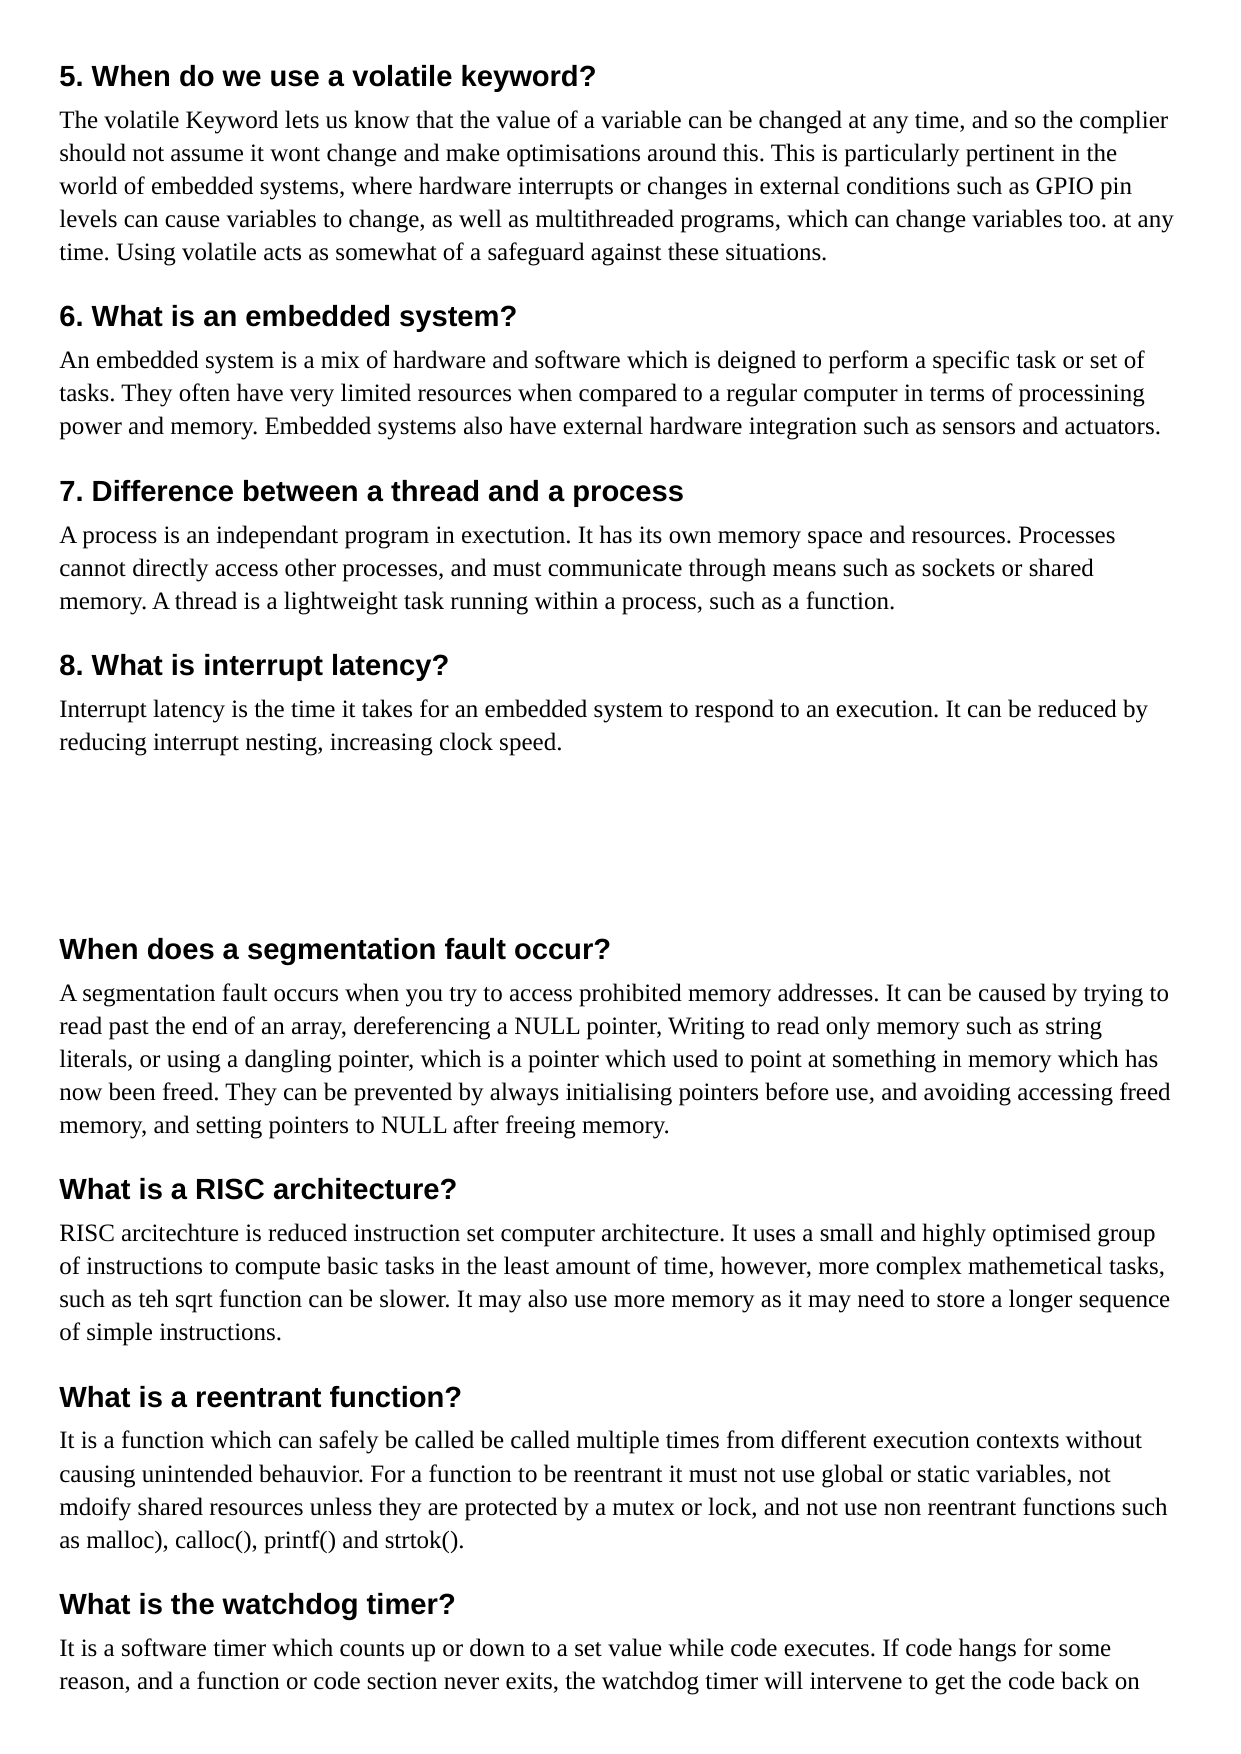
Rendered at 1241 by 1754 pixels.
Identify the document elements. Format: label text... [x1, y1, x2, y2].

subtitle 6. What is an embedded system? [59, 299, 1181, 333]
text RISC arcitechture is reduced instruction set computer architecture. It uses a small and highly optimised group of instructions to compute basic tasks in the least amount of time, however, more complex mathemetical tasks, such as teh sqrt function can be slower. It may also use more memory as it may need to store a longer sequence of simple instructions. [59, 1218, 1181, 1346]
text It is a software timer which counts up or down to a set value while code executes. If code hangs for some reason, and a function or code section never exits, the watchdog timer will intervene to get the code back on [59, 1633, 1181, 1695]
subtitle What is a reentrant function? [59, 1379, 1181, 1413]
text An embedded system is a mix of hardware and software which is deigned to perform a specific task or set of tasks. They often have very limited resources when compared to a regular computer in terms of processining power and memory. Embedded systems also have external hardware integration such as sensors and actuators. [59, 345, 1181, 440]
subtitle 8. What is interrupt latency? [59, 648, 1181, 681]
text The volatile Keyword lets us know that the value of a variable can be changed at any time, and so the complier should not assume it wont change and make optimisations around this. This is particularly pertinent in the world of embedded systems, where hardware interrupts or changes in external conditions such as GPIO pin levels can cause variables to change, as well as multithreaded programs, which can change variables too. at any time. Using volatile acts as somewhat of a safeguard against these situations. [59, 105, 1181, 266]
subtitle What is the watchdog timer? [59, 1587, 1181, 1620]
text Interrupt latency is the time it takes for an embedded system to respond to an execution. It can be reduced by reducing interrupt nesting, increasing clock speed. [59, 694, 1181, 756]
subtitle 7. Difference between a thread and a process [59, 474, 1181, 507]
subtitle What is a RISC architecture? [59, 1172, 1181, 1206]
text It is a function which can safely be called be called multiple times from different execution contexts without causing unintended behauvior. For a function to be reentrant it must not use global or static variables, not mdoify shared resources unless they are protected by a mutex or lock, and not use non reentrant functions such as malloc), calloc(), printf() and strtok(). [59, 1426, 1181, 1553]
text A process is an independant program in exectution. It has its own memory space and resources. Processes cannot directly access other processes, and must communicate through means such as sockets or shared memory. A thread is a lightweight task running within a process, such as a function. [59, 520, 1181, 614]
subtitle When does a segmentation fault occur? [59, 932, 1181, 966]
subtitle 5. When do we use a volatile keyword? [59, 59, 1181, 93]
text A segmentation fault occurs when you try to access prohibited memory addresses. It can be caused by trying to read past the end of an array, dereferencing a NULL pointer, Writing to read only memory such as string literals, or using a dangling pointer, which is a pointer which used to point at something in memory which has now been freed. They can be prevented by always initialising pointers before use, and avoiding accessing freed memory, and setting pointers to NULL after freeing memory. [59, 978, 1181, 1139]
